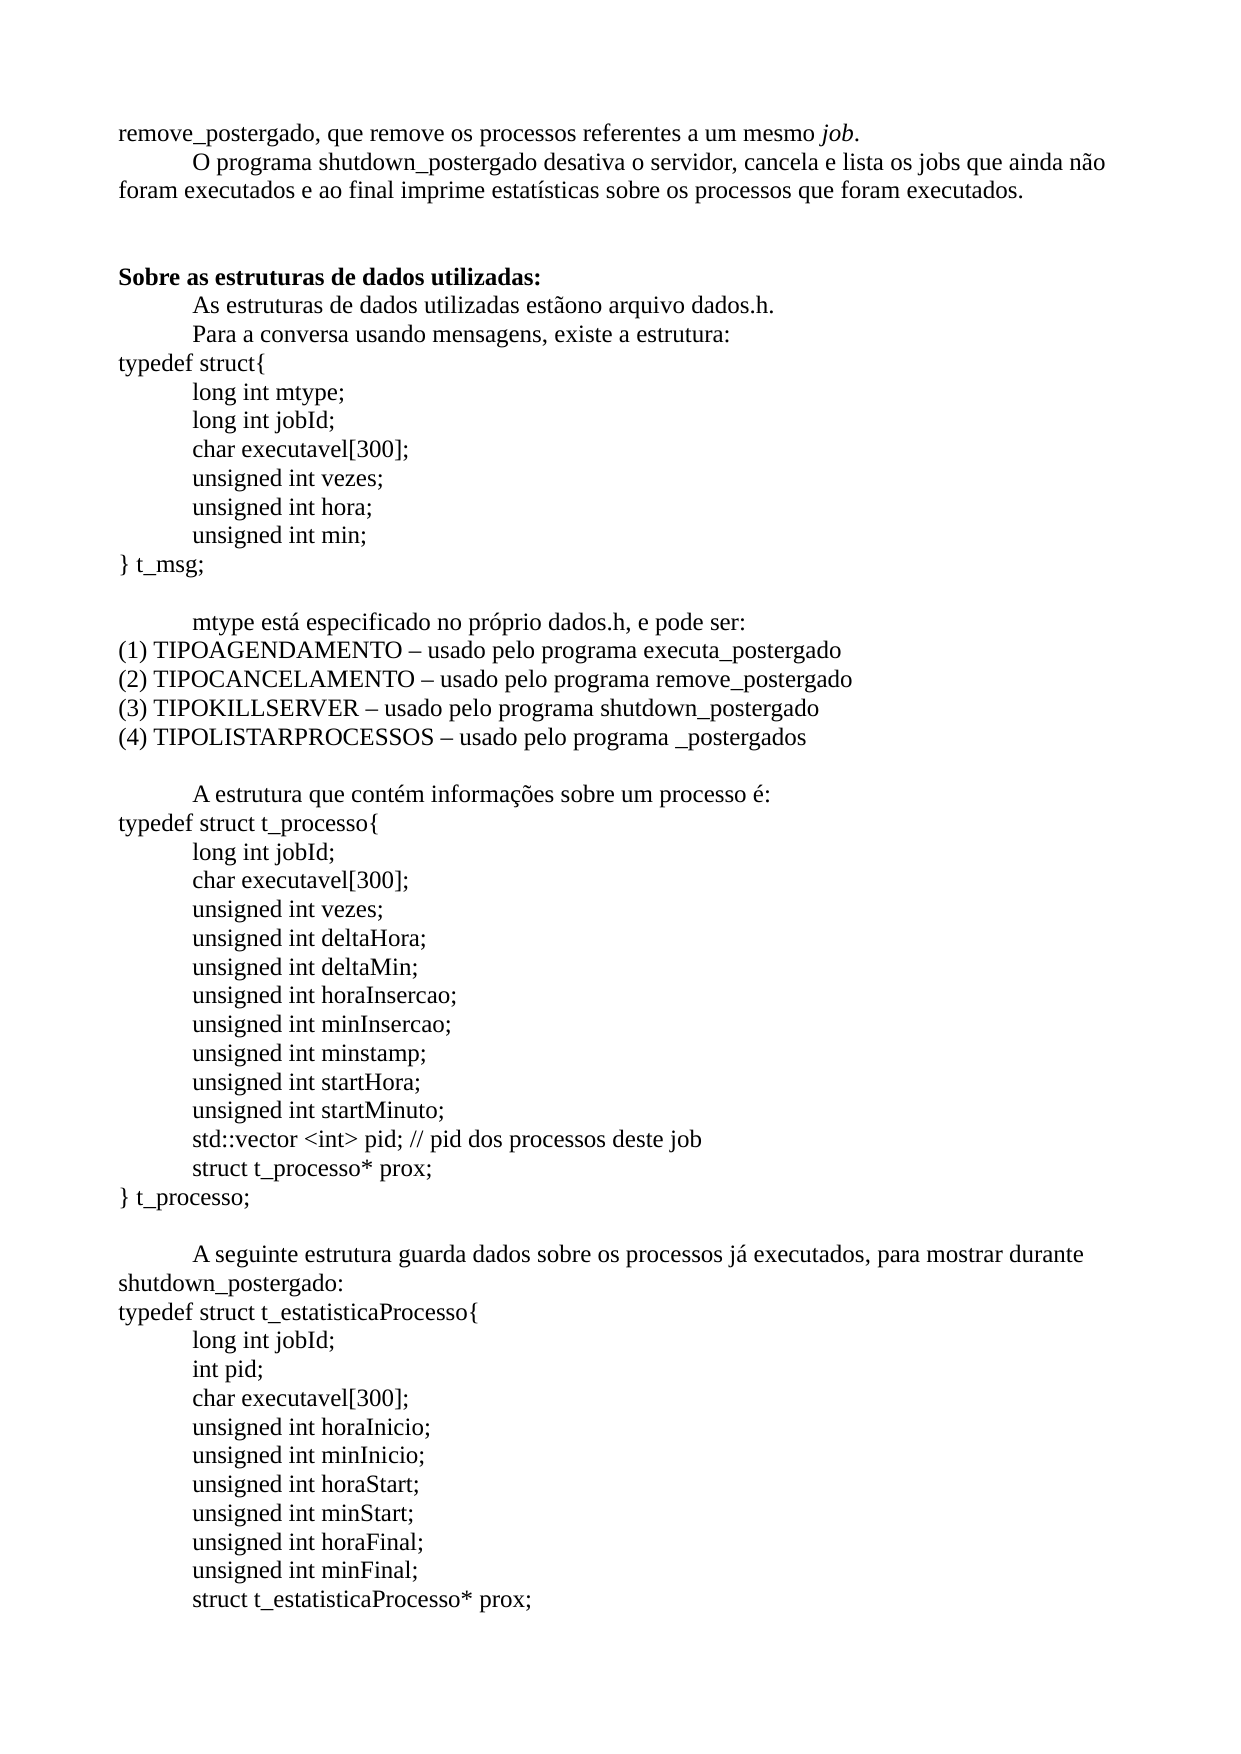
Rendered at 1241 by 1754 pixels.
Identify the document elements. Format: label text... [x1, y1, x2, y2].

text char executavel[300]; [118, 1383, 1122, 1412]
text As estruturas de dados utilizadas estãono arquivo dados.h. [118, 291, 1122, 319]
text unsigned int startHora; [118, 1067, 1122, 1096]
text struct t_estatisticaProcesso* prox; [118, 1584, 1122, 1613]
text long int jobId; [118, 406, 1122, 434]
text } t_msg; [118, 549, 1122, 578]
text long int mtype; [118, 377, 1122, 406]
text unsigned int minstamp; [118, 1038, 1122, 1067]
text unsigned int vezes; [118, 463, 1122, 492]
text O programa shutdown_postergado desativa o servidor, cancela e lista os jobs que ainda não foram executados e ao final imprime estatísticas sobre os processos que foram executados. [118, 147, 1122, 204]
text typedef struct t_processo{ [118, 808, 1122, 837]
text unsigned int horaFinal; [118, 1527, 1122, 1556]
text mtype está especificado no próprio dados.h, e pode ser: [118, 607, 1122, 636]
text unsigned int minFinal; [118, 1556, 1122, 1584]
text unsigned int minStart; [118, 1498, 1122, 1527]
text unsigned int minInicio; [118, 1441, 1122, 1469]
text (3) TIPOKILLSERVER – usado pelo programa shutdown_postergado [118, 693, 1122, 722]
text unsigned int startMinuto; [118, 1096, 1122, 1124]
text A estrutura que contém informações sobre um processo é: [118, 779, 1122, 808]
text long int jobId; [118, 837, 1122, 866]
text (2) TIPOCANCELAMENTO – usado pelo programa remove_postergado [118, 664, 1122, 693]
text unsigned int horaStart; [118, 1469, 1122, 1498]
text char executavel[300]; [118, 866, 1122, 894]
text (4) TIPOLISTARPROCESSOS – usado pelo programa _postergados [118, 722, 1122, 751]
text (1) TIPOAGENDAMENTO – usado pelo programa executa_postergado [118, 636, 1122, 664]
text char executavel[300]; [118, 434, 1122, 463]
text unsigned int deltaMin; [118, 952, 1122, 981]
text Sobre as estruturas de dados utilizadas: [118, 262, 1122, 291]
text Para a conversa usando mensagens, existe a estrutura: [118, 319, 1122, 348]
text typedef struct{ [118, 348, 1122, 377]
text unsigned int horaInsercao; [118, 981, 1122, 1009]
text typedef struct t_estatisticaProcesso{ [118, 1297, 1122, 1326]
text unsigned int min; [118, 521, 1122, 549]
text int pid; [118, 1354, 1122, 1383]
text unsigned int hora; [118, 492, 1122, 521]
text unsigned int vezes; [118, 894, 1122, 923]
text unsigned int deltaHora; [118, 923, 1122, 952]
text remove_postergado, que remove os processos referentes a um mesmo job. [118, 118, 1122, 147]
text unsigned int minInsercao; [118, 1009, 1122, 1038]
text struct t_processo* prox; [118, 1153, 1122, 1182]
text std::vector <int> pid; // pid dos processos deste job [118, 1124, 1122, 1153]
text A seguinte estrutura guarda dados sobre os processos já executados, para mostrar durante shutdown_postergado: [118, 1239, 1122, 1297]
text unsigned int horaInicio; [118, 1412, 1122, 1441]
text } t_processo; [118, 1182, 1122, 1211]
text long int jobId; [118, 1326, 1122, 1354]
